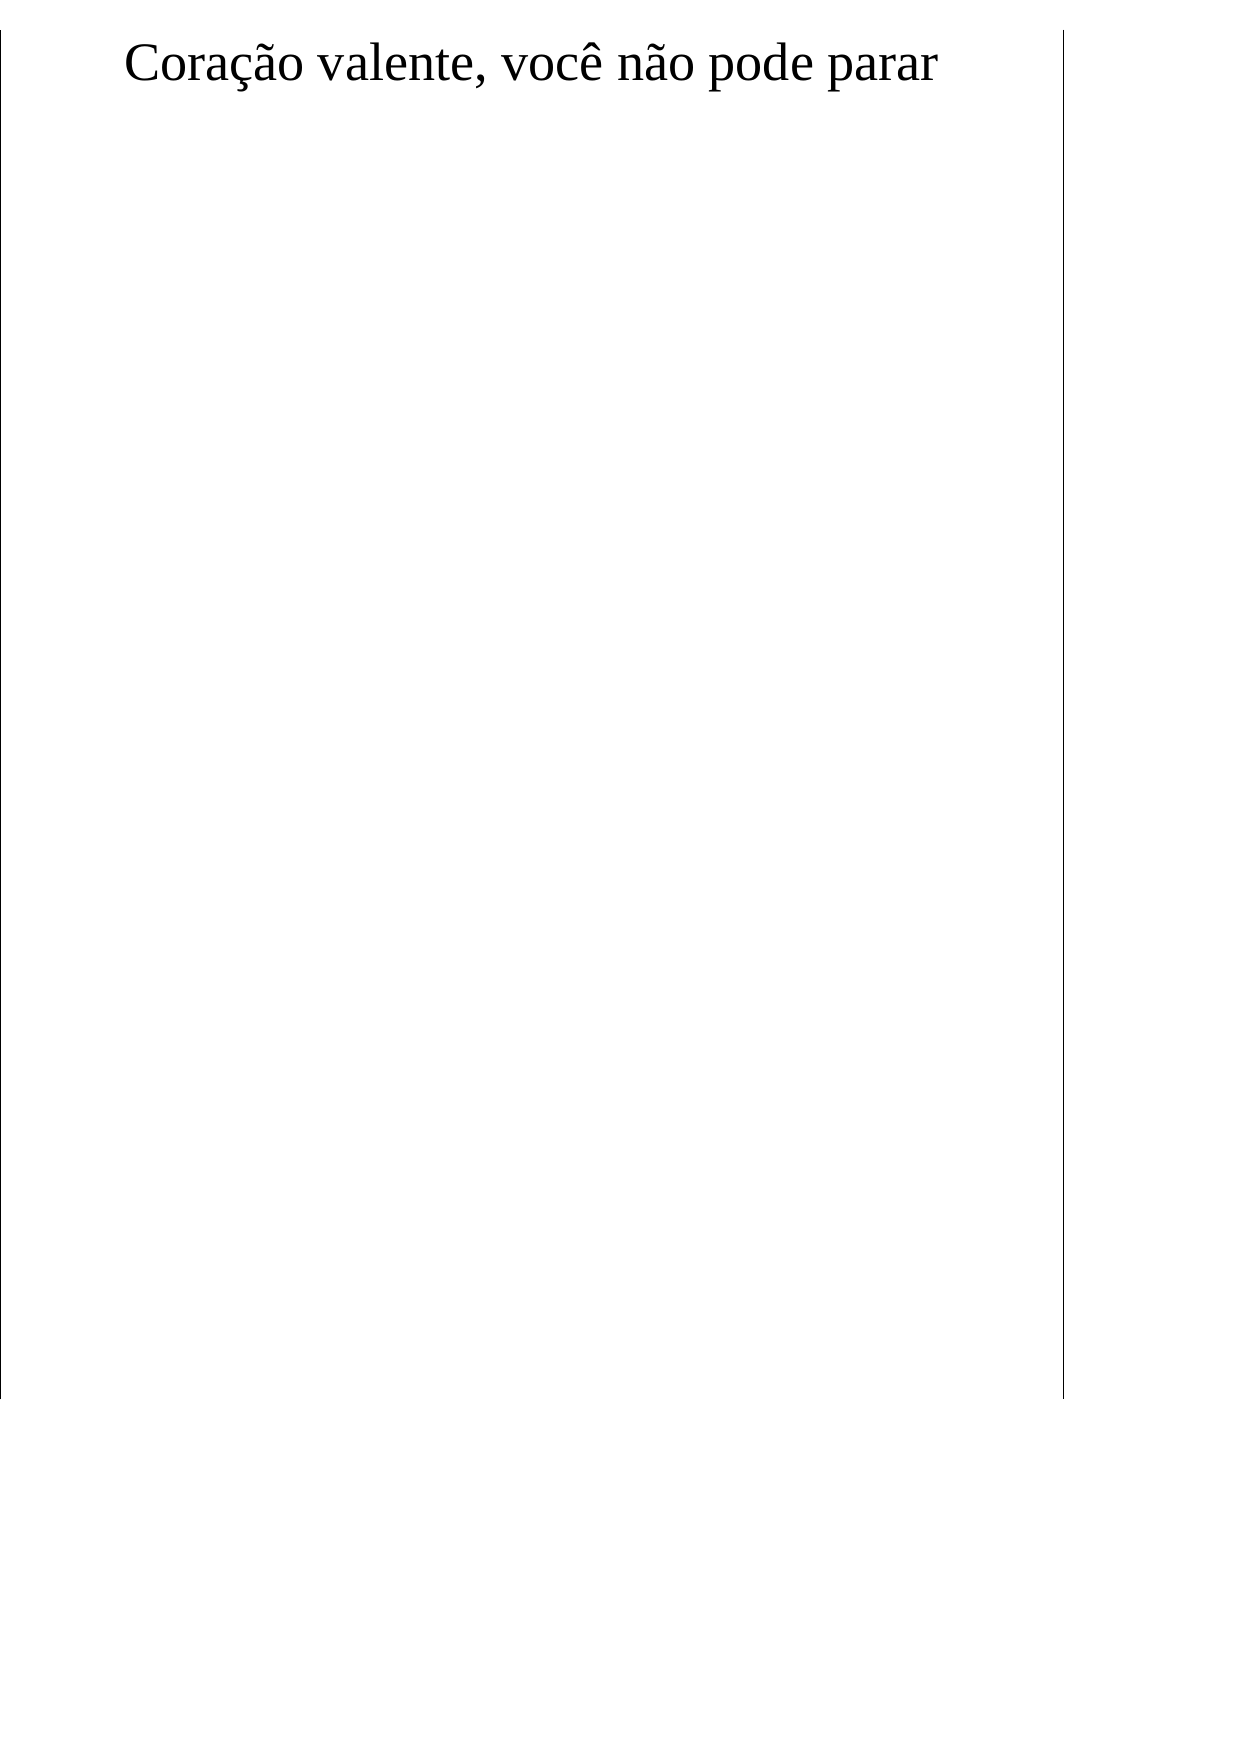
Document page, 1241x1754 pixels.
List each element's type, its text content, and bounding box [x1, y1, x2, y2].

text Coração valente, você não pode parar [29, 29, 1033, 92]
